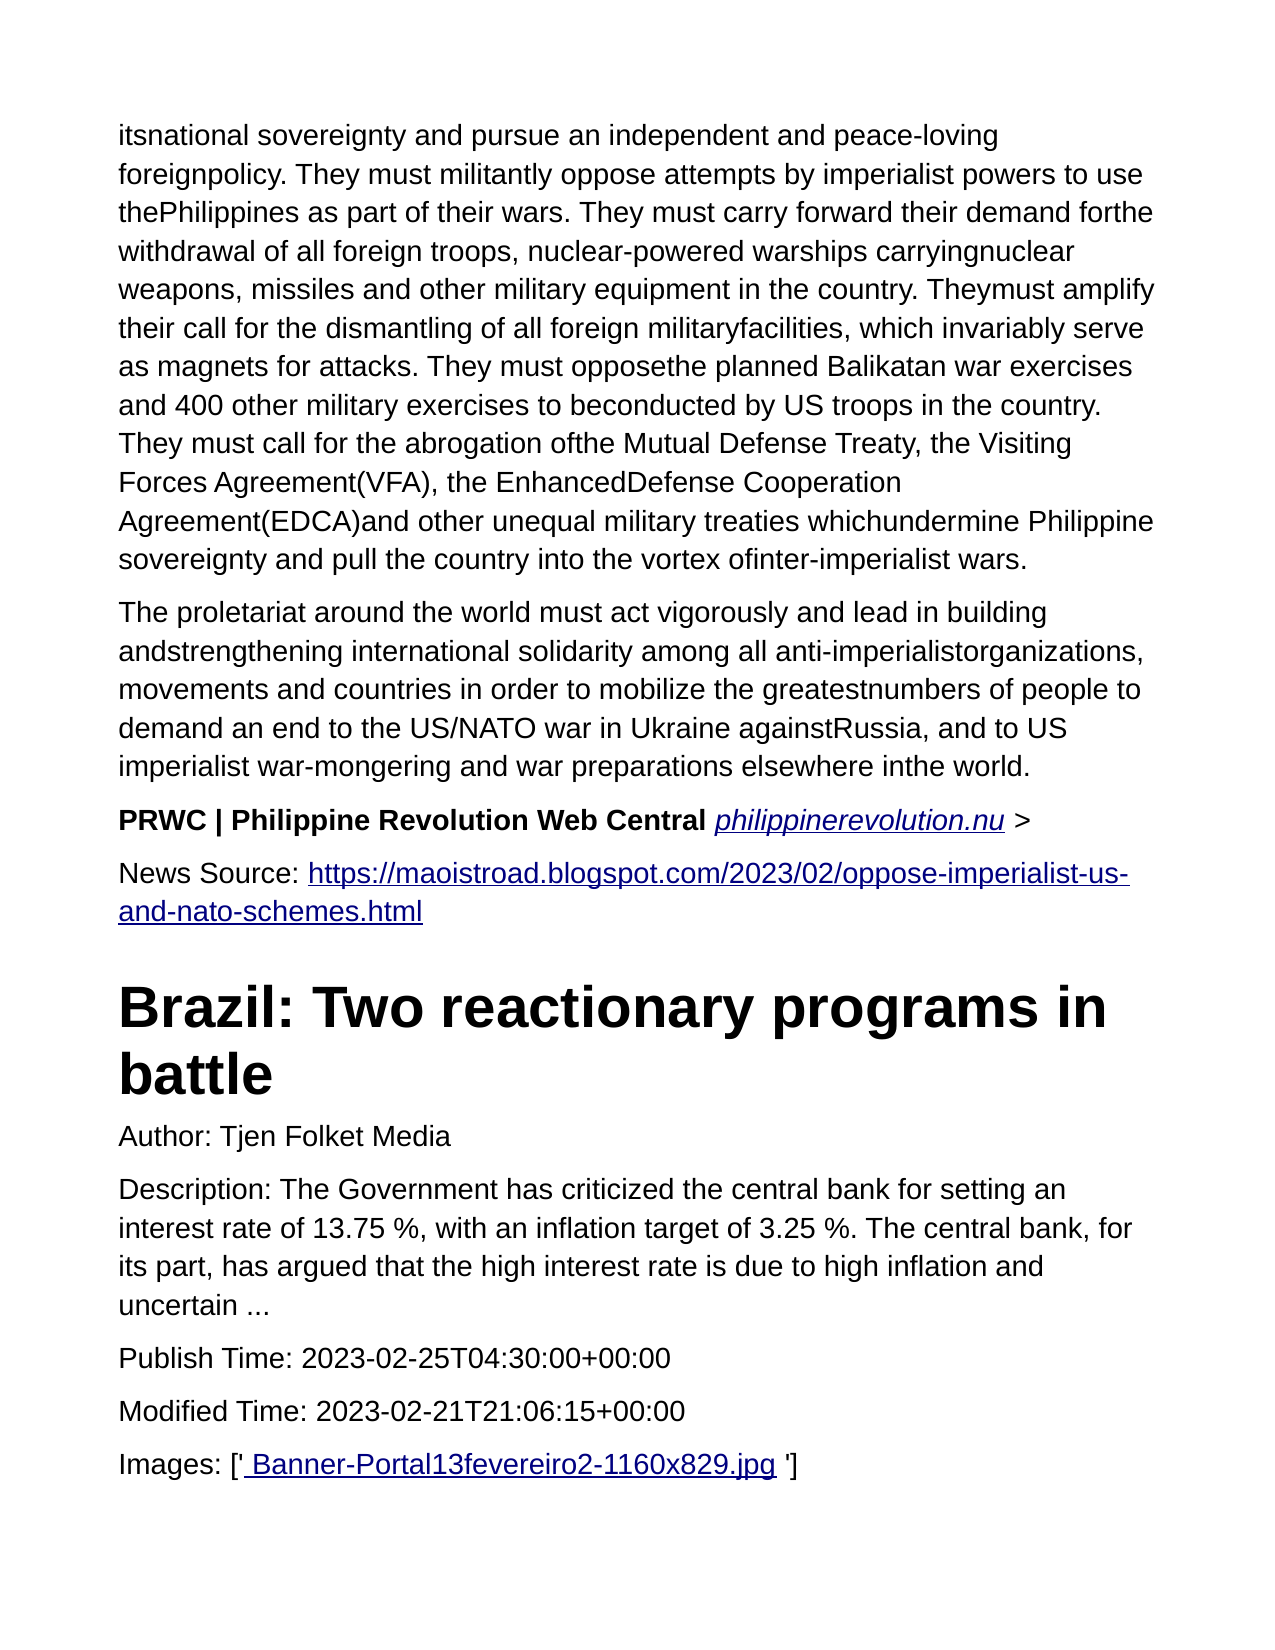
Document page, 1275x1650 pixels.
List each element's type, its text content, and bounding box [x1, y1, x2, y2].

text Modified Time: 2023-02-21T21:06:15+00:00 [118, 1394, 1157, 1427]
text itsnational sovereignty and pursue an independent and peace-loving foreignpolicy. They must militantly oppose attempts by imperialist powers to use thePhilippines as part of their wars. They must carry forward their demand forthe withdrawal of all foreign troops, nuclear-powered warships carryingnuclear weapons, missiles and other military equipment in the country. Theymust amplify their call for the dismantling of all foreign militaryfacilities, which invariably serve as magnets for attacks. They must opposethe planned Balikatan war exercises and 400 other military exercises to beconducted by US troops in the country. They must call for the abrogation ofthe Mutual Defense Treaty, the Visiting Forces Agreement(VFA), the EnhancedDefense Cooperation Agreement(EDCA)and other unequal military treaties whichundermine Philippine sovereignty and pull the country into the vortex ofinter-imperialist wars. [118, 118, 1157, 576]
text Images: [' Banner-Portal13fevereiro2-1160x829.jpg '] [118, 1447, 1157, 1481]
text Publish Time: 2023-02-25T04:30:00+00:00 [118, 1341, 1157, 1374]
subtitle Brazil: Two reactionary programs in battle [118, 972, 1157, 1106]
text News Source: https://maoistroad.blogspot.com/2023/02/oppose-imperialist-us-and-nato-schemes.html [118, 856, 1157, 928]
text The proletariat around the world must act vigorously and lead in building andstrengthening international solidarity among all anti-imperialistorganizations, movements and countries in order to mobilize the greatestnumbers of people to demand an end to the US/NATO war in Ukraine againstRussia, and to US imperialist war-mongering and war preparations elsewhere inthe world. [118, 595, 1157, 783]
text Description: The Government has criticized the central bank for setting an interest rate of 13.75 %, with an inflation target of 3.25 %. The central bank, for its part, has argued that the high interest rate is due to high inflation and uncertain ... [118, 1172, 1157, 1321]
text PRWC | Philippine Revolution Web Central philippinerevolution.nu > [118, 802, 1157, 836]
text Author: Tjen Folket Media [118, 1119, 1157, 1152]
